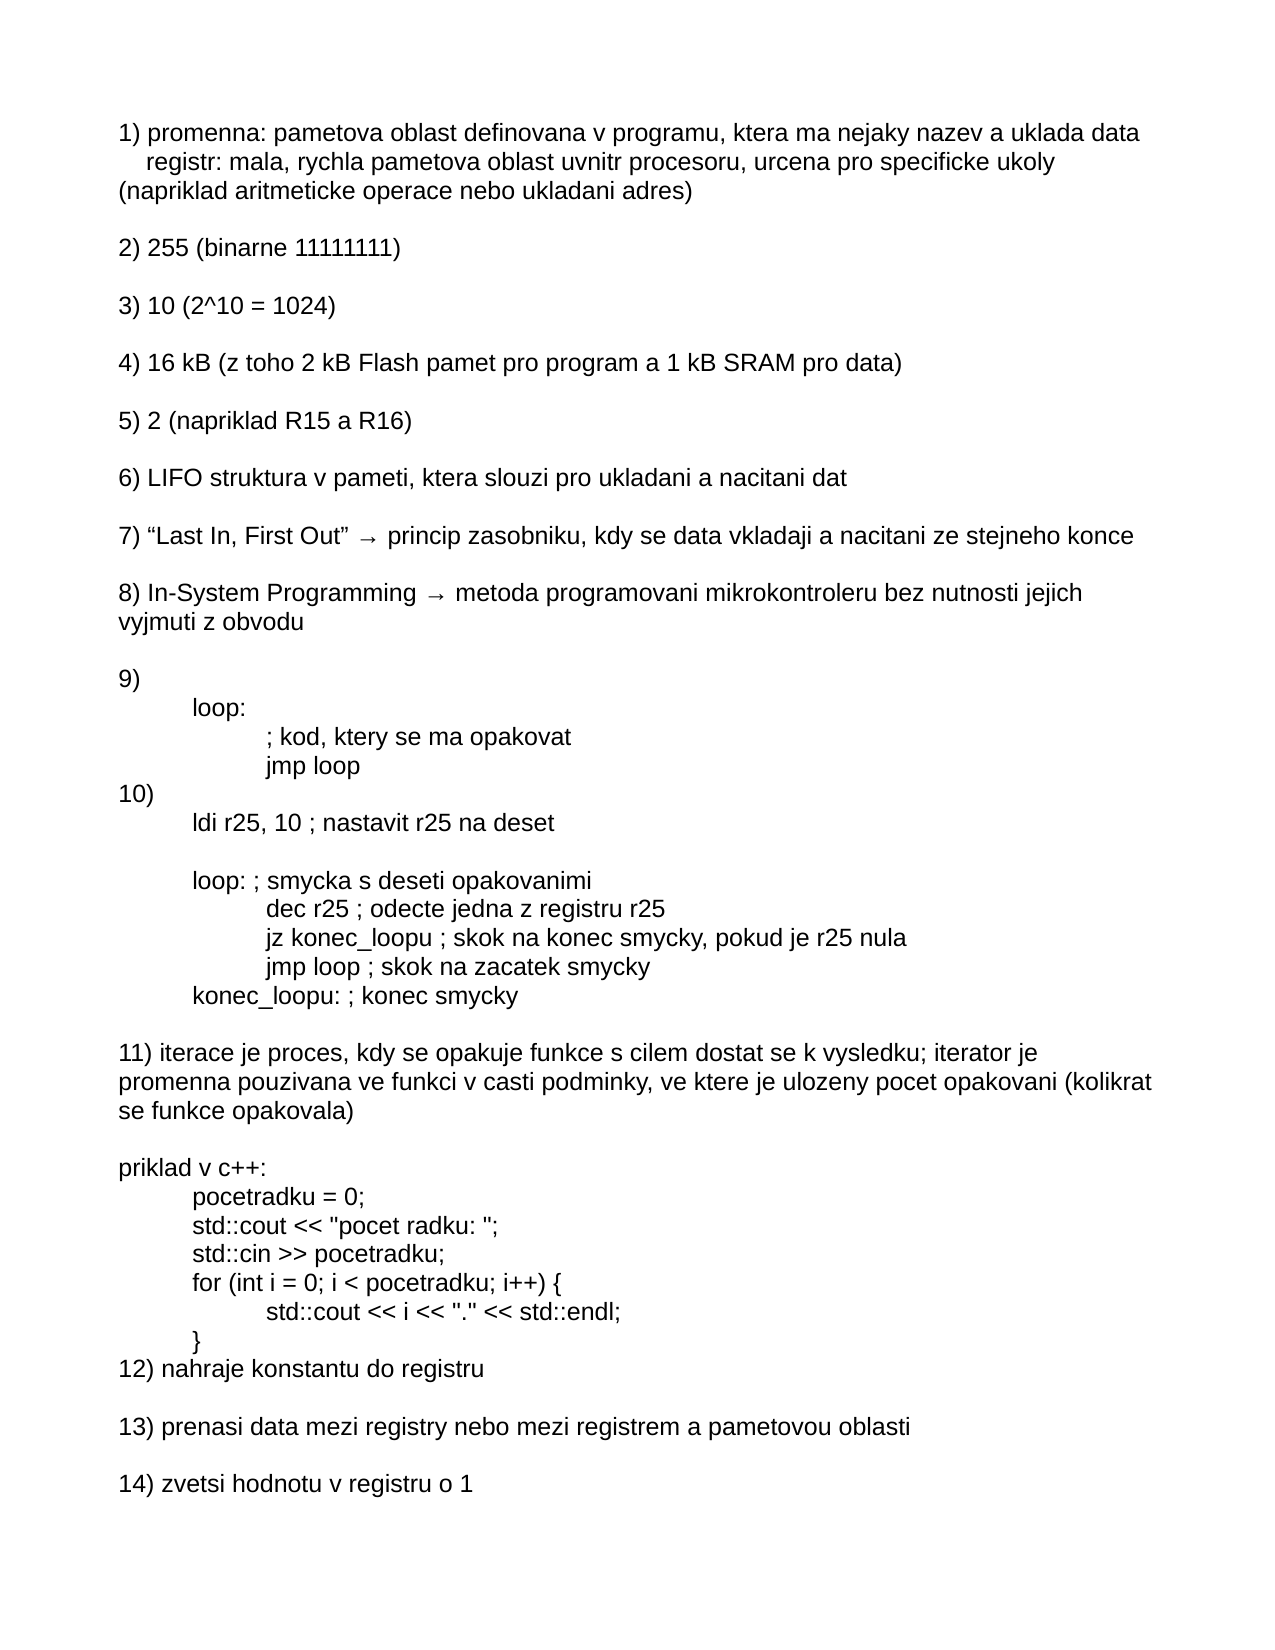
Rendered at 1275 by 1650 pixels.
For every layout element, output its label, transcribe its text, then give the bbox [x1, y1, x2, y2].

text pocetradku = 0; [118, 1182, 1157, 1211]
text 13) prenasi data mezi registry nebo mezi registrem a pametovou oblasti [118, 1412, 1157, 1441]
text std::cout << i << "." << std::endl; [118, 1297, 1157, 1326]
text 5) 2 (napriklad R15 a R16) [118, 406, 1157, 434]
text 4) 16 kB (z toho 2 kB Flash pamet pro program a 1 kB SRAM pro data) [118, 348, 1157, 377]
text 14) zvetsi hodnotu v registru o 1 [118, 1469, 1157, 1498]
text ; kod, ktery se ma opakovat [118, 722, 1157, 751]
text std::cin >> pocetradku; [118, 1239, 1157, 1268]
text priklad v c++: [118, 1153, 1157, 1182]
text 1) promenna: pametova oblast definovana v programu, ktera ma nejaky nazev a uklada data [118, 118, 1157, 147]
text 12) nahraje konstantu do registru [118, 1354, 1157, 1383]
text ldi r25, 10 ; nastavit r25 na deset [118, 808, 1157, 837]
text 11) iterace je proces, kdy se opakuje funkce s cilem dostat se k vysledku; iterator je promenna pouzivana ve funkci v casti podminky, ve ktere je ulozeny pocet opakovani (kolikrat se funkce opakovala) [118, 1038, 1157, 1124]
text 9) [118, 664, 1157, 693]
text dec r25 ; odecte jedna z registru r25 [118, 894, 1157, 923]
text 8) In-System Programming → metoda programovani mikrokontroleru bez nutnosti jejich vyjmuti z obvodu [118, 578, 1157, 636]
text konec_loopu: ; konec smycky [118, 981, 1157, 1009]
text 7) “Last In, First Out” → princip zasobniku, kdy se data vkladaji a nacitani ze stejneho konce [118, 521, 1157, 549]
text registr: mala, rychla pametova oblast uvnitr procesoru, urcena pro specificke ukoly (napriklad aritmeticke operace nebo ukladani adres) [118, 147, 1157, 204]
text 6) LIFO struktura v pameti, ktera slouzi pro ukladani a nacitani dat [118, 463, 1157, 492]
text jz konec_loopu ; skok na konec smycky, pokud je r25 nula [118, 923, 1157, 952]
text 3) 10 (2^10 = 1024) [118, 291, 1157, 319]
text 2) 255 (binarne 11111111) [118, 233, 1157, 262]
text loop: ; smycka s deseti opakovanimi [118, 866, 1157, 894]
text 10) [118, 779, 1157, 808]
text jmp loop ; skok na zacatek smycky [118, 952, 1157, 981]
text loop: [118, 693, 1157, 722]
text for (int i = 0; i < pocetradku; i++) { [118, 1268, 1157, 1297]
text } [118, 1326, 1157, 1354]
text std::cout << "pocet radku: "; [118, 1211, 1157, 1239]
text jmp loop [118, 751, 1157, 779]
